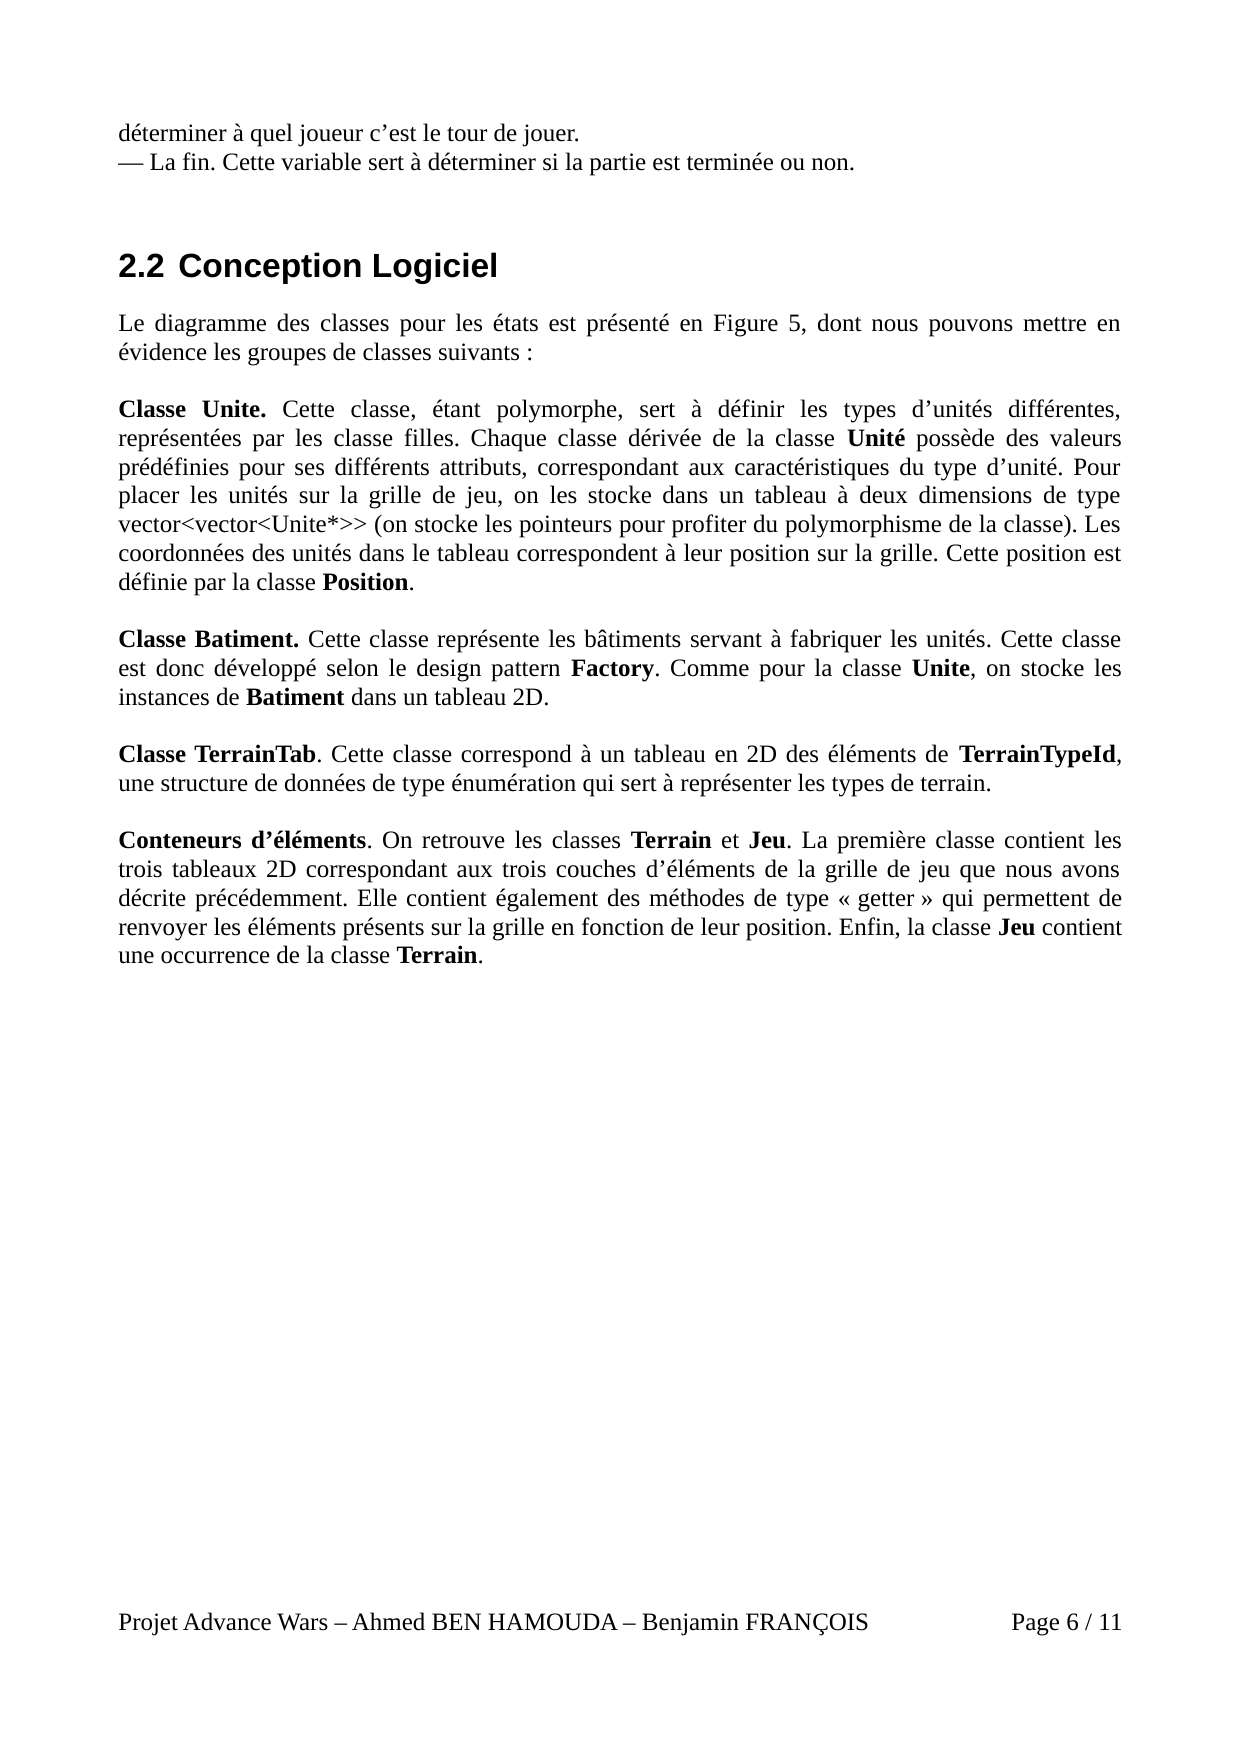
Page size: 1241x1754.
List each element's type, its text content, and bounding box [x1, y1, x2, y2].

text — La fin. Cette variable sert à déterminer si la partie est terminée ou non. [118, 147, 1122, 176]
text déterminer à quel joueur c’est le tour de jouer. [118, 118, 1122, 147]
text Le diagramme des classes pour les états est présenté en Figure 5, dont nous pouvons mettre en évidence les groupes de classes suivants : [118, 308, 1122, 366]
text Classe TerrainTab. Cette classe correspond à un tableau en 2D des éléments de TerrainTypeId, une structure de données de type énumération qui sert à représenter les types de terrain. [118, 739, 1122, 797]
subtitle Conception Logiciel [118, 246, 1122, 284]
text Classe Batiment. Cette classe représente les bâtiments servant à fabriquer les unités. Cette classe est donc développé selon le design pattern Factory. Comme pour la classe Unite, on stocke les instances de Batiment dans un tableau 2D. [118, 624, 1122, 711]
text Conteneurs d’éléments. On retrouve les classes Terrain et Jeu. La première classe contient les trois tableaux 2D correspondant aux trois couches d’éléments de la grille de jeu que nous avons décrite précédemment. Elle contient également des méthodes de type « getter » qui permettent de renvoyer les éléments présents sur la grille en fonction de leur position. Enfin, la classe Jeu contient une occurrence de la classe Terrain. [118, 826, 1122, 969]
text Classe Unite. Cette classe, étant polymorphe, sert à définir les types d’unités différentes, représentées par les classe filles. Chaque classe dérivée de la classe Unité possède des valeurs prédéfinies pour ses différents attributs, correspondant aux caractéristiques du type d’unité. Pour placer les unités sur la grille de jeu, on les stocke dans un tableau à deux dimensions de type vector<vector<Unite*>> (on stocke les pointeurs pour profiter du polymorphisme de la classe). Les coordonnées des unités dans le tableau correspondent à leur position sur la grille. Cette position est définie par la classe Position. [118, 394, 1122, 596]
